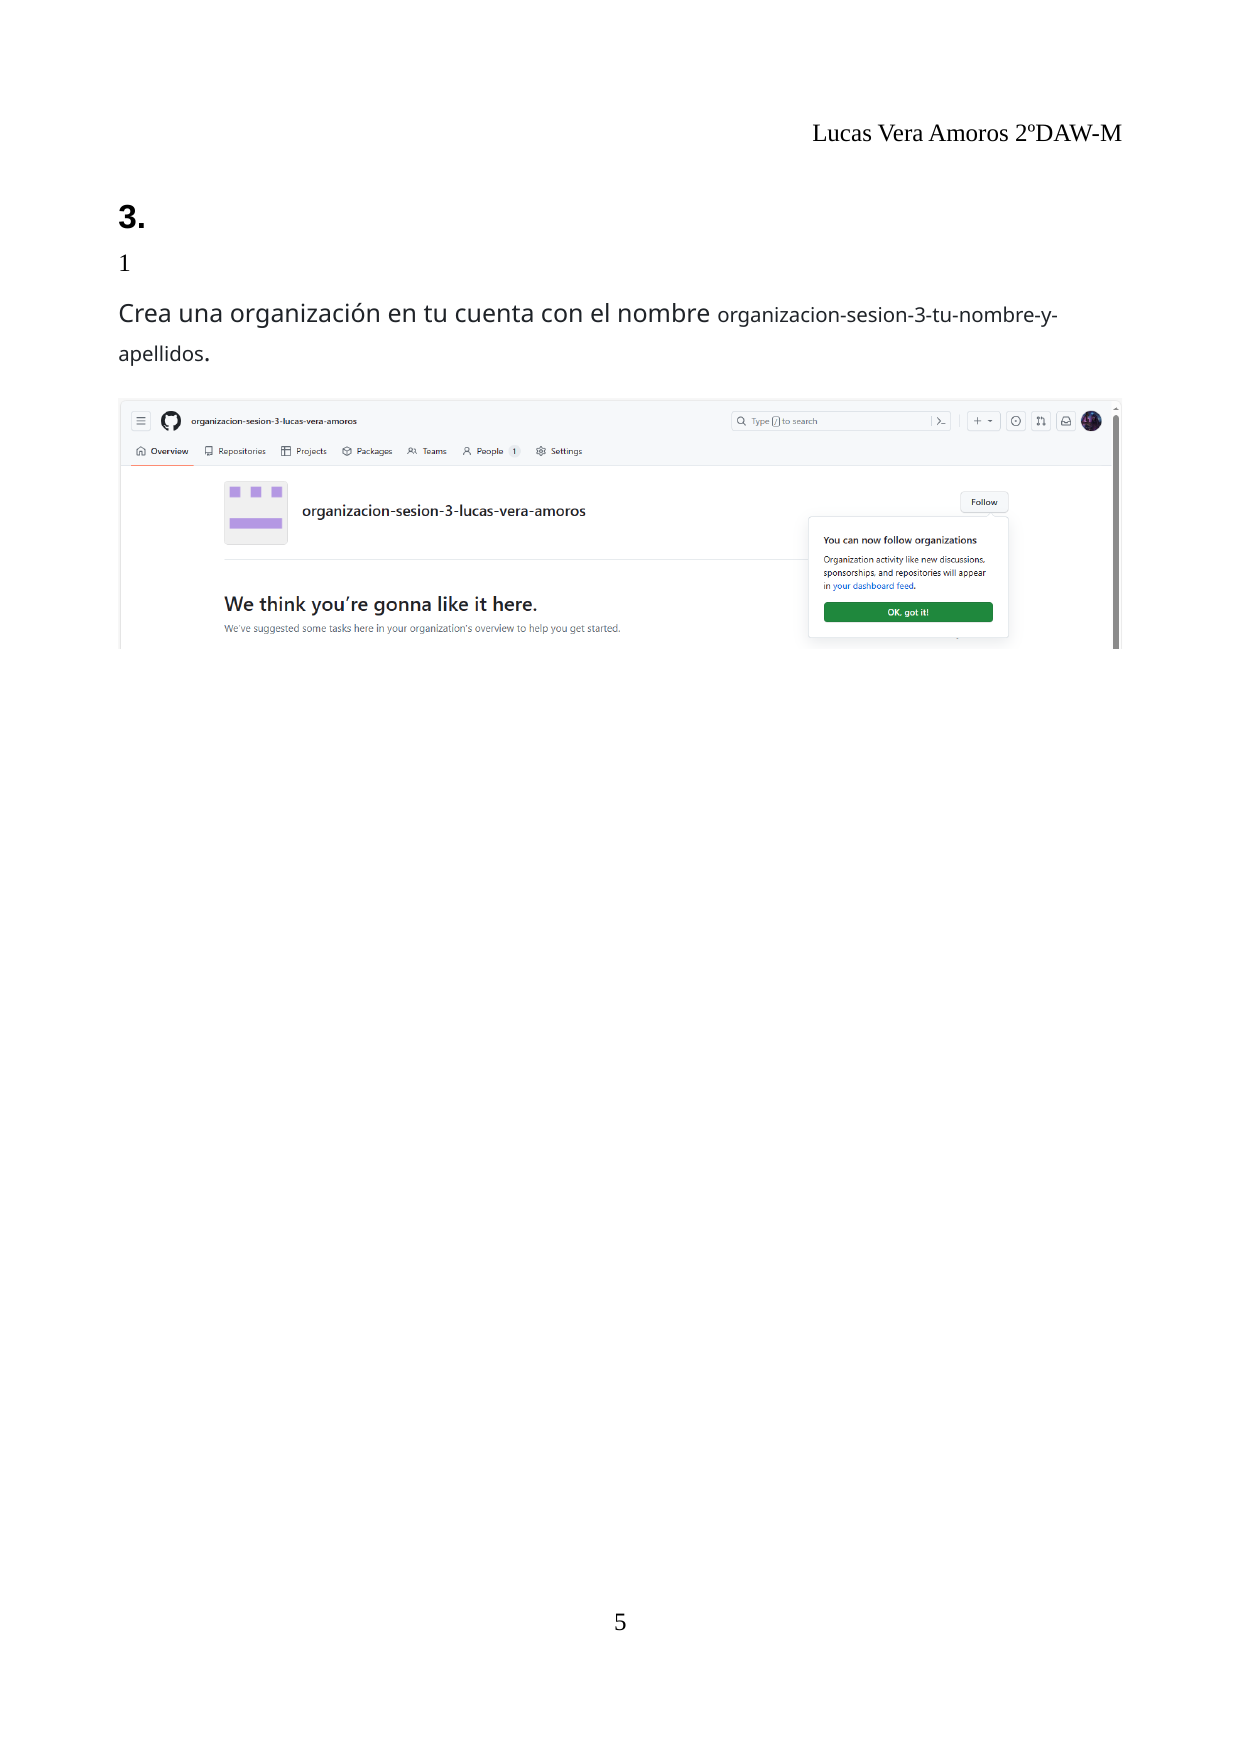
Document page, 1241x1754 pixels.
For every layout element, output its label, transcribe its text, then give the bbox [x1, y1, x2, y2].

text 1 [118, 248, 1122, 277]
subtitle 3. [118, 197, 1122, 236]
picture [118, 398, 1123, 649]
text Crea una organización en tu cuenta con el nombre organizacion-sesion-3-tu-nombre-y-apellidos. [118, 296, 1122, 369]
